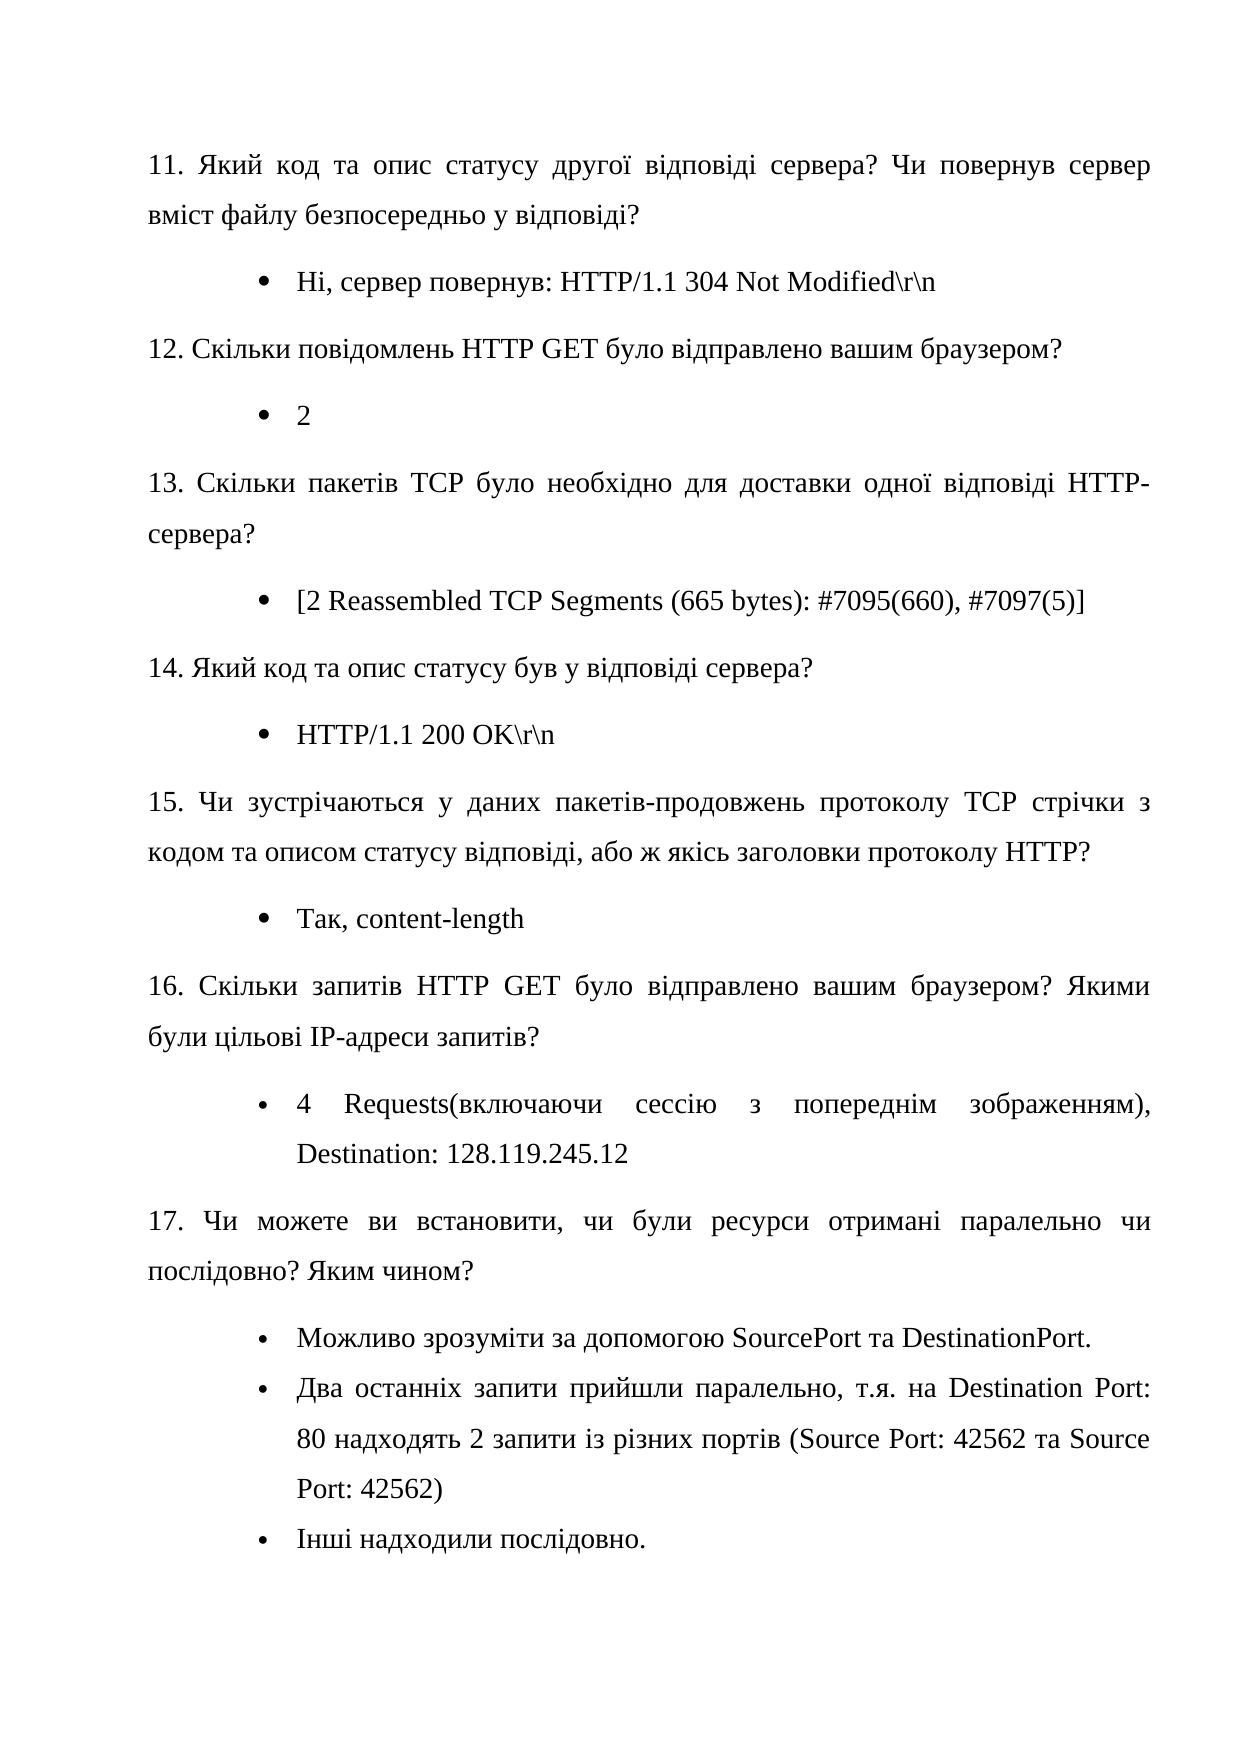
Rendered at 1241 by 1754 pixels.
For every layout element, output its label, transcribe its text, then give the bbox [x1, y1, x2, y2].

list Два останніх запити прийшли паралельно, т.я. на Destination Port: 80 надходять 2 запити із різних портів (Source Port: 42562 та Source Port: 42562) [259, 1371, 1152, 1505]
text 14. Який код та опис статусу був у відповіді сервера? [148, 650, 1152, 683]
text 15. Чи зустрічаються у даних пакетів-продовжень протоколу TCP стрічки з кодом та описом статусу відповіді, або ж якісь заголовки протоколу HTTP? [148, 784, 1152, 868]
list HTTP/1.1 200 OK\r\n [259, 717, 1152, 751]
list Так, content-length [259, 901, 1152, 935]
list 2 [259, 398, 1152, 432]
list Можливо зрозуміти за допомогою SourcePort та DestinationPort. [259, 1320, 1152, 1354]
list 4 Requests(включаючи сессію з попереднім зображенням), Destination: 128.119.245.12 [259, 1086, 1152, 1169]
list Інші надходили послідовно. [259, 1522, 1152, 1555]
text 16. Скільки запитів HTTP GET було відправлено вашим браузером? Якими були цільові IP-адреси запитів? [148, 968, 1152, 1052]
text 12. Скільки повідомлень HTTP GET було відправлено вашим браузером? [148, 332, 1152, 365]
text 13. Скільки пакетів TCP було необхідно для доставки одної відповіді HTTP-сервера? [148, 466, 1152, 549]
list Ні, сервер повернув: HTTP/1.1 304 Not Modified\r\n [259, 264, 1152, 298]
list [2 Reassembled TCP Segments (665 bytes): #7095(660), #7097(5)] [259, 583, 1152, 617]
text 17. Чи можете ви встановити, чи були ресурси отримані паралельно чи послідовно? Яким чином? [148, 1203, 1152, 1287]
text 11. Який код та опис статусу другої відповіді сервера? Чи повернув сервер вміст файлу безпосередньо у відповіді? [148, 147, 1152, 231]
